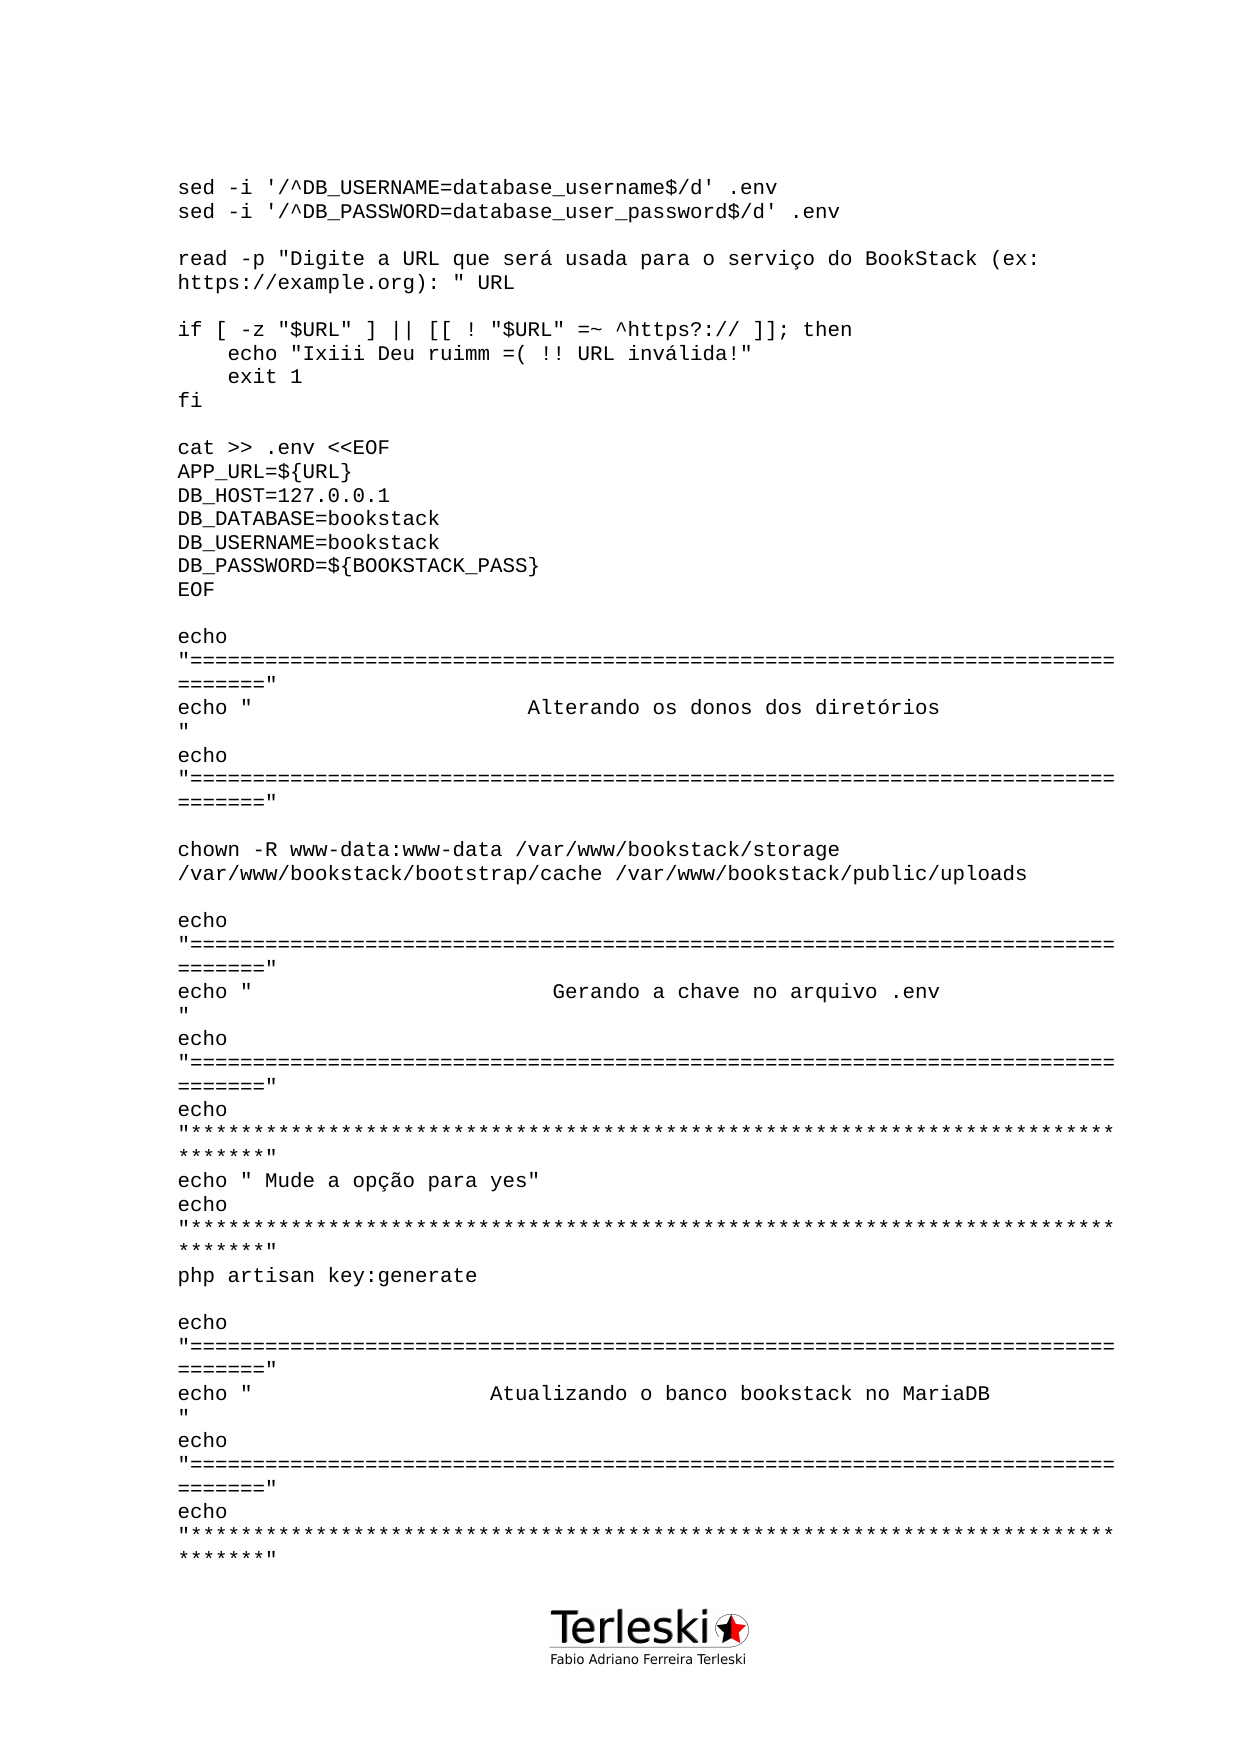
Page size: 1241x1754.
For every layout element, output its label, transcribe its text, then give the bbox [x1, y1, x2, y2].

text if [ -z "$URL" ] || [[ ! "$URL" =~ ^https?:// ]]; then [177, 319, 1122, 343]
picture [549, 1607, 750, 1667]
text echo "=================================================================================" [177, 745, 1122, 816]
text EOF [177, 579, 1122, 603]
text read -p "Digite a URL que será usada para o serviço do BookStack (ex: https://example.org): " URL [177, 248, 1122, 295]
text echo "=================================================================================" [177, 1028, 1122, 1099]
text php artisan key:generate [177, 1265, 1122, 1288]
text echo "=================================================================================" [177, 1430, 1122, 1501]
text DB_HOST=127.0.0.1 [177, 484, 1122, 508]
text echo "=================================================================================" [177, 910, 1122, 981]
text sed -i '/^DB_USERNAME=database_username$/d' .env [177, 177, 1122, 201]
text echo " Alterando os donos dos diretórios " [177, 697, 1122, 745]
text cat >> .env <<EOF [177, 437, 1122, 461]
text DB_PASSWORD=${BOOKSTACK_PASS} [177, 556, 1122, 579]
text DB_USERNAME=bookstack [177, 532, 1122, 556]
text echo "Ixiii Deu ruimm =( !! URL inválida!" [177, 343, 1122, 366]
text echo " Mude a opção para yes" [177, 1170, 1122, 1194]
text echo "=================================================================================" [177, 1312, 1122, 1383]
text echo "=================================================================================" [177, 626, 1122, 697]
text APP_URL=${URL} [177, 461, 1122, 484]
text chown -R www-data:www-data /var/www/bookstack/storage /var/www/bookstack/bootstrap/cache /var/www/bookstack/public/uploads [177, 839, 1122, 887]
text echo "*********************************************************************************" [177, 1099, 1122, 1170]
text fi [177, 390, 1122, 414]
text echo " Gerando a chave no arquivo .env " [177, 981, 1122, 1028]
text DB_DATABASE=bookstack [177, 508, 1122, 532]
text exit 1 [177, 366, 1122, 390]
text sed -i '/^DB_PASSWORD=database_user_password$/d' .env [177, 201, 1122, 224]
text echo "*********************************************************************************" [177, 1501, 1122, 1572]
text echo " Atualizando o banco bookstack no MariaDB " [177, 1383, 1122, 1430]
text echo "*********************************************************************************" [177, 1194, 1122, 1265]
